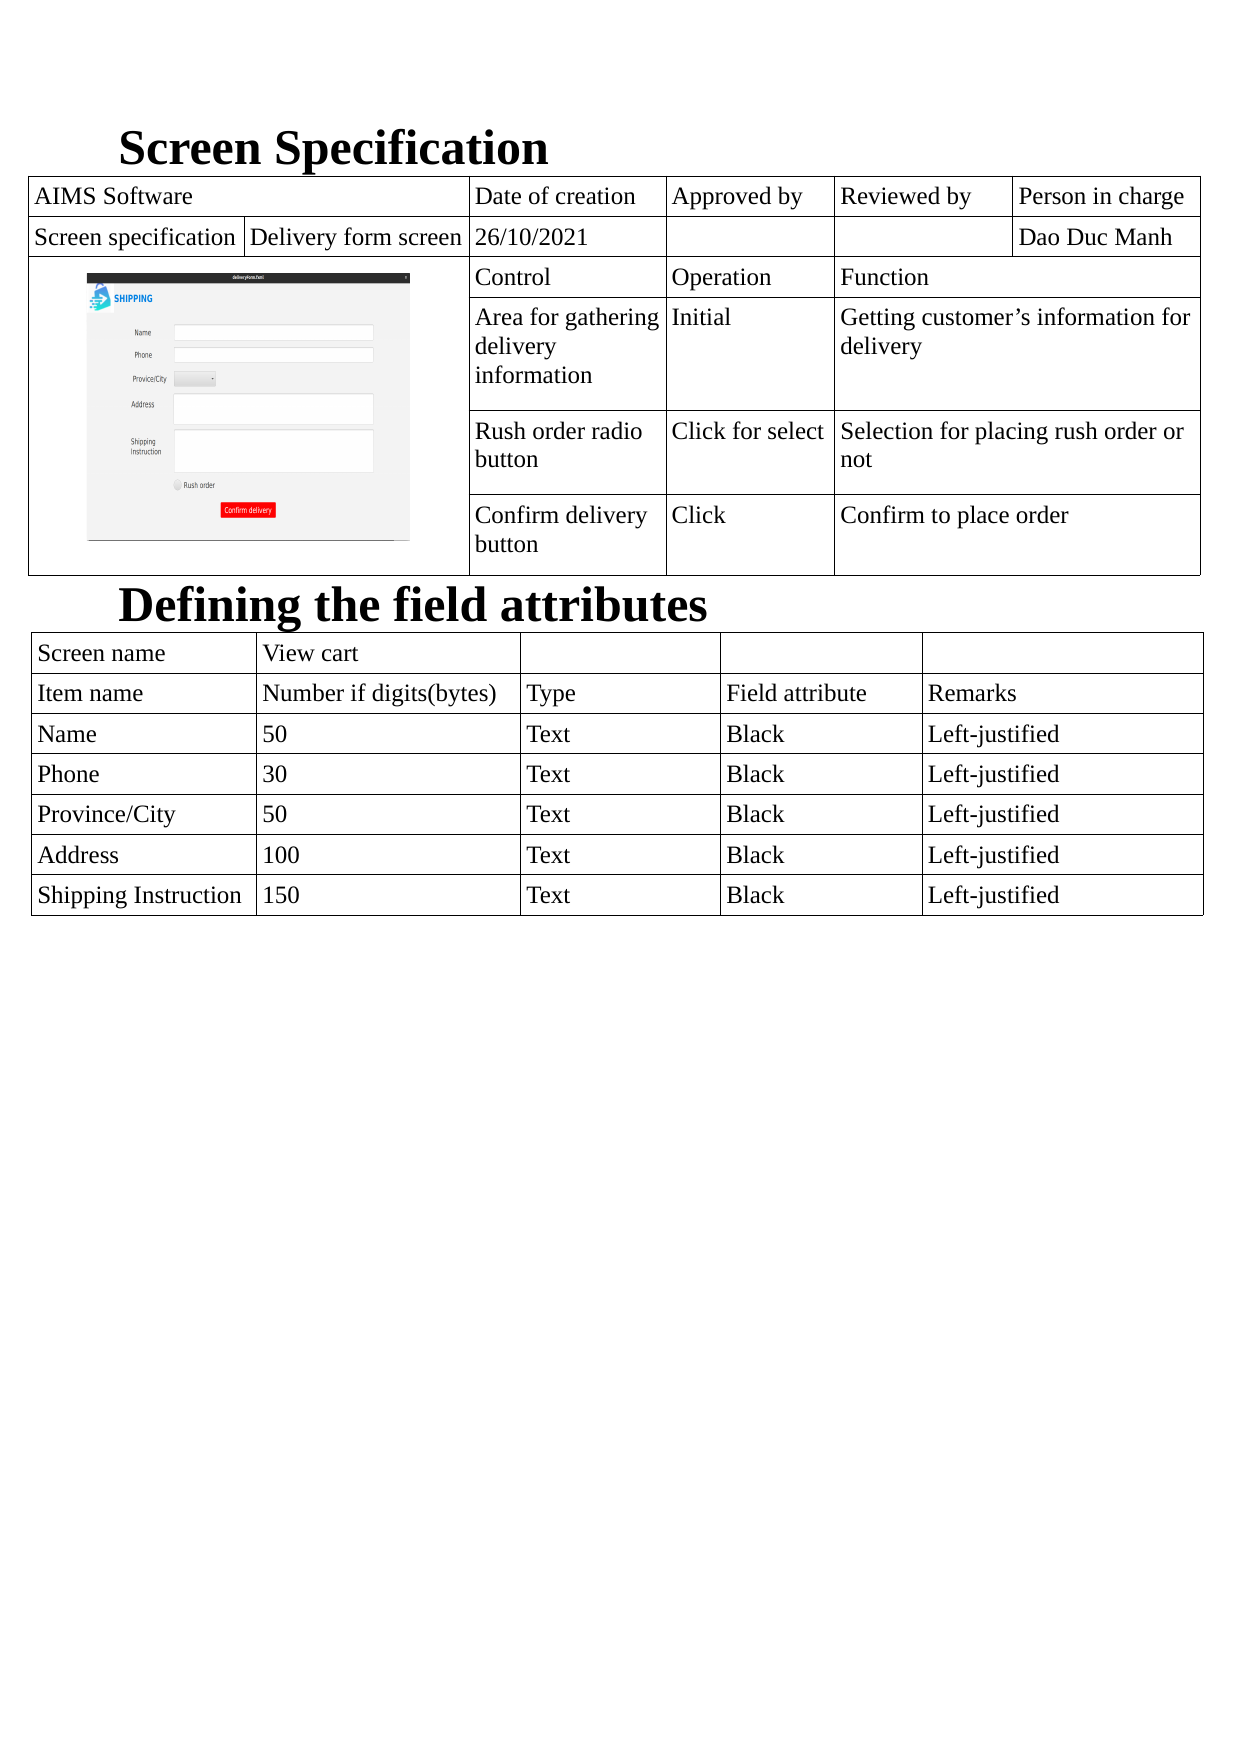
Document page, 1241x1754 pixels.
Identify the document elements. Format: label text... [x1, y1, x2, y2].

table_cell Click [667, 495, 834, 575]
table_cell Control [470, 257, 666, 297]
table_cell Delivery form screen [245, 217, 469, 256]
table_cell 150 [257, 875, 520, 914]
text Defining the field attributes [118, 576, 1122, 632]
table_cell 100 [257, 835, 520, 874]
table_cell Rush order radio button [470, 411, 666, 494]
table_header Reviewed by [835, 177, 1012, 216]
table_header Person in charge [1013, 177, 1200, 216]
table_cell Left-justified [923, 835, 1203, 874]
table_cell [29, 257, 469, 575]
table_cell Black [721, 714, 922, 753]
table_cell Black [721, 835, 922, 874]
table_header [521, 633, 720, 673]
table_cell Getting customer’s information for delivery [835, 298, 1200, 410]
table_header Date of creation [470, 177, 666, 216]
table_cell Selection for placing rush order or not [835, 411, 1200, 494]
picture [86, 273, 410, 541]
table_cell Operation [667, 257, 834, 297]
table_cell Black [721, 875, 922, 914]
table_cell 50 [257, 795, 520, 834]
table_header Approved by [667, 177, 834, 216]
table_cell Area for gathering delivery information [470, 298, 666, 410]
table_cell Text [521, 875, 720, 914]
table_cell Left-justified [923, 754, 1203, 793]
table_cell Left-justified [923, 714, 1203, 753]
table_cell Type [521, 674, 720, 713]
table_cell Text [521, 835, 720, 874]
table_cell Text [521, 754, 720, 793]
table_cell Click for select [667, 411, 834, 494]
table_cell Black [721, 754, 922, 793]
table_cell 26/10/2021 [470, 217, 666, 256]
table_header Screen name [32, 633, 256, 673]
table_cell [835, 217, 1012, 256]
table_cell Phone [32, 754, 256, 793]
table_header [923, 633, 1203, 673]
table_cell Number if digits(bytes) [257, 674, 520, 713]
table_header AIMS Software [29, 177, 469, 216]
table_cell Function [835, 257, 1200, 297]
table_cell Text [521, 714, 720, 753]
text Screen Specification [118, 118, 1122, 176]
table_cell Initial [667, 298, 834, 410]
table_cell Left-justified [923, 795, 1203, 834]
table_cell Province/City [32, 795, 256, 834]
table_cell Address [32, 835, 256, 874]
table_cell 30 [257, 754, 520, 793]
table_header View cart [257, 633, 520, 673]
table_cell Name [32, 714, 256, 753]
table_cell Black [721, 795, 922, 834]
table_cell Screen specification [29, 217, 244, 256]
table_cell Confirm to place order [835, 495, 1200, 575]
table_cell Shipping Instruction [32, 875, 256, 914]
table_cell Left-justified [923, 875, 1203, 914]
table_cell Field attribute [721, 674, 922, 713]
table_cell Dao Duc Manh [1013, 217, 1200, 256]
table_cell 50 [257, 714, 520, 753]
table_cell Text [521, 795, 720, 834]
table_cell [667, 217, 834, 256]
table_cell Confirm delivery button [470, 495, 666, 575]
table_cell Item name [32, 674, 256, 713]
table_cell Remarks [923, 674, 1203, 713]
table_header [721, 633, 922, 673]
